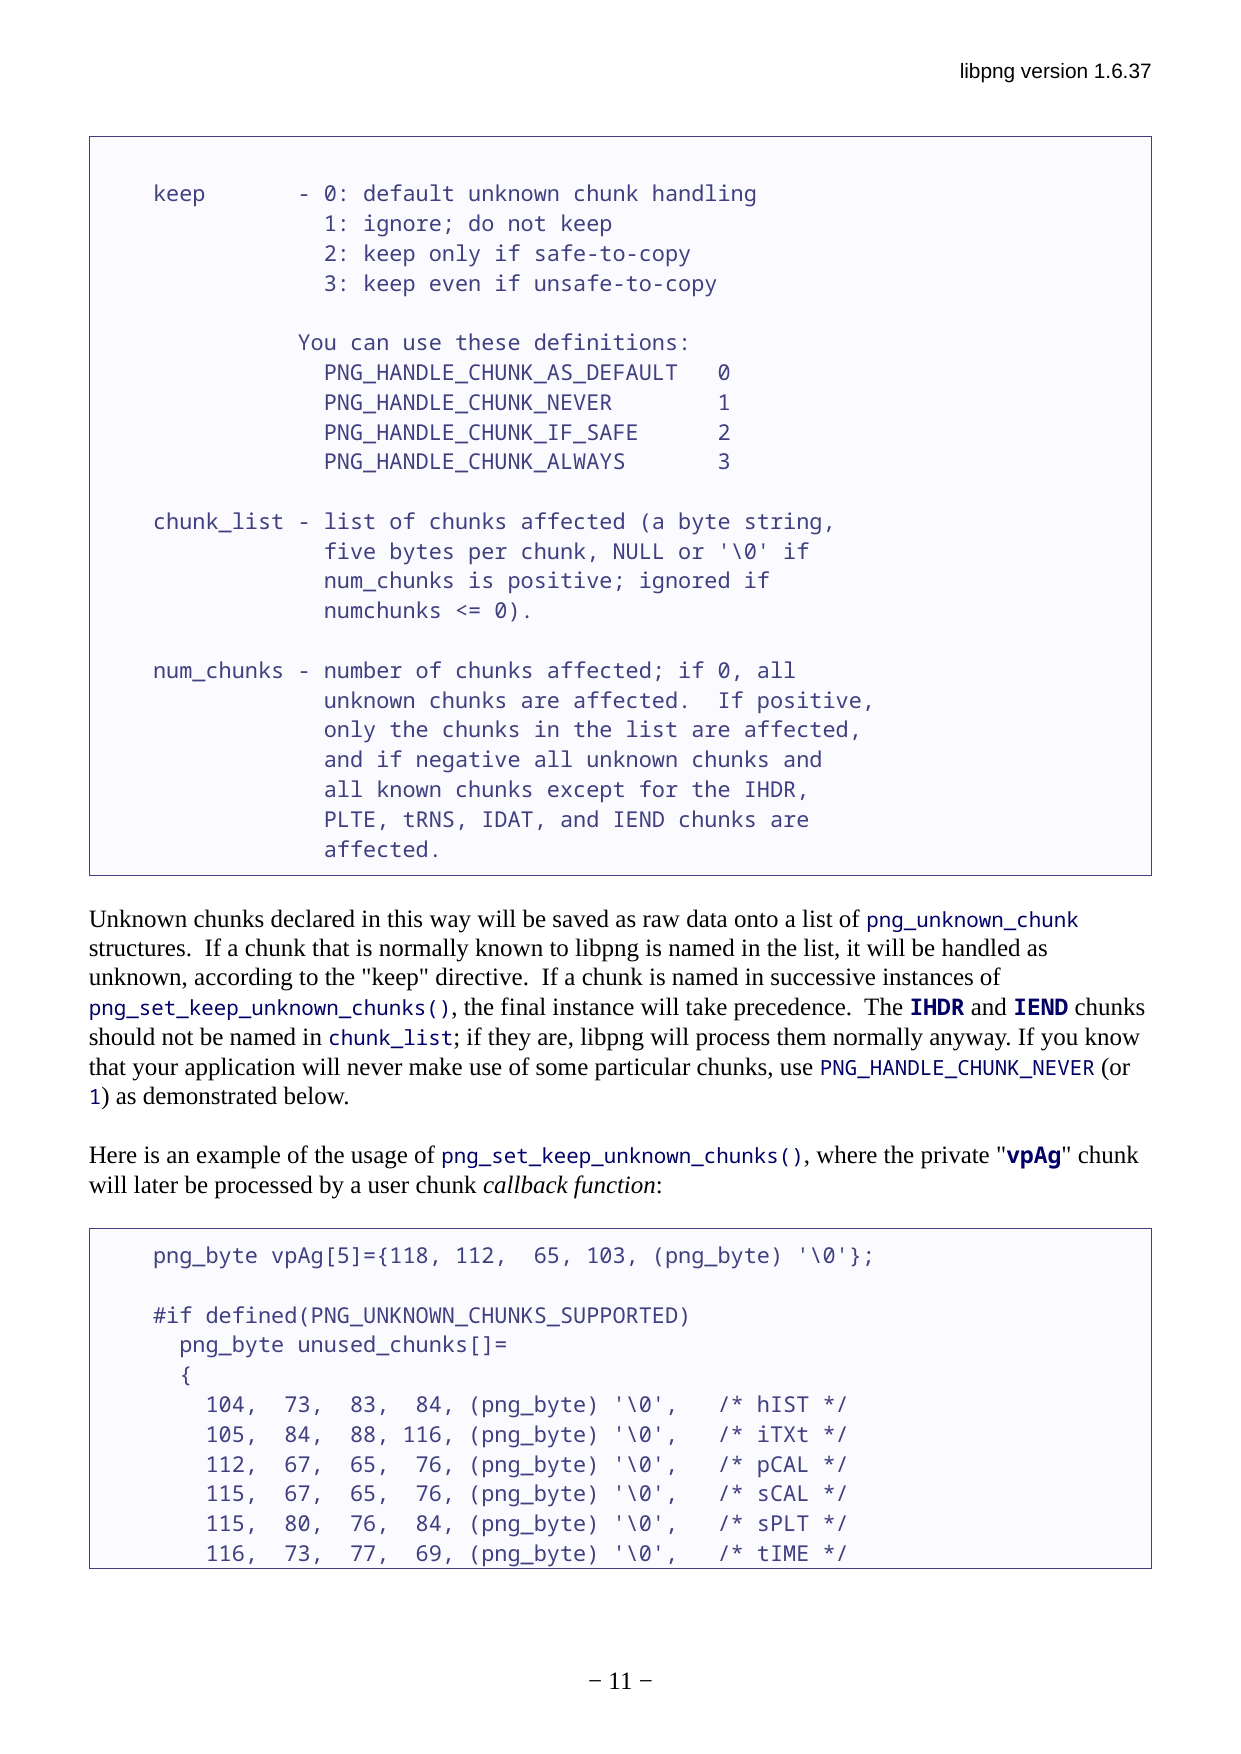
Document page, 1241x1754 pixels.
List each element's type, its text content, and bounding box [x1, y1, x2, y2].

text five bytes per chunk, NULL or '\0' if [90, 524, 1151, 553]
text Unknown chunks declared in this way will be saved as raw data onto a list of png_unknown_chunk structures. If a chunk that is normally known to libpng is named in the list, it will be handled as unknown, according to the "keep" directive. If a chunk is named in successive instances of png_set_keep_unknown_chunks(), the final instance will take precedence. The IHDR and IEND chunks should not be named in chunk_list; if they are, libpng will process them normally anyway. If you know that your application will never make use of some particular chunks, use PNG_HANDLE_CHUNK_NEVER (or 1) as demonstrated below. [88, 904, 1152, 1111]
text PNG_HANDLE_CHUNK_NEVER 1 [90, 375, 1151, 404]
text 112, 67, 65, 76, (png_byte) '\0', /* pCAL */ [90, 1437, 1151, 1466]
text all known chunks except for the IHDR, [90, 762, 1151, 792]
text { [90, 1347, 1151, 1377]
text #if defined(PNG_UNKNOWN_CHUNKS_SUPPORTED) [90, 1288, 1151, 1317]
text 3: keep even if unsafe-to-copy [90, 256, 1151, 285]
text png_byte unused_chunks[]= [90, 1317, 1151, 1347]
text PNG_HANDLE_CHUNK_IF_SAFE 2 [90, 404, 1151, 434]
text unknown chunks are affected. If positive, [90, 673, 1151, 702]
text Here is an example of the usage of png_set_keep_unknown_chunks(), where the private "vpAg" chunk will later be processed by a user chunk callback function: [88, 1139, 1152, 1199]
text 105, 84, 88, 116, (png_byte) '\0', /* iTXt */ [90, 1407, 1151, 1437]
text and if negative all unknown chunks and [90, 732, 1151, 762]
text numchunks <= 0). [90, 583, 1151, 613]
text 2: keep only if safe-to-copy [90, 226, 1151, 256]
text 104, 73, 83, 84, (png_byte) '\0', /* hIST */ [90, 1377, 1151, 1407]
text only the chunks in the list are affected, [90, 702, 1151, 732]
text You can use these definitions: [90, 315, 1151, 345]
text 115, 67, 65, 76, (png_byte) '\0', /* sCAL */ [90, 1466, 1151, 1496]
text 1: ignore; do not keep [90, 196, 1151, 226]
text keep - 0: default unknown chunk handling [90, 166, 1151, 196]
text num_chunks is positive; ignored if [90, 553, 1151, 583]
text affected. [90, 822, 1151, 875]
text PNG_HANDLE_CHUNK_AS_DEFAULT 0 [90, 345, 1151, 375]
text num_chunks - number of chunks affected; if 0, all [90, 643, 1151, 673]
text chunk_list - list of chunks affected (a byte string, [90, 494, 1151, 524]
text 116, 73, 77, 69, (png_byte) '\0', /* tIME */ [90, 1526, 1151, 1568]
text 115, 80, 76, 84, (png_byte) '\0', /* sPLT */ [90, 1496, 1151, 1526]
text png_byte vpAg[5]={118, 112, 65, 103, (png_byte) '\0'}; [90, 1229, 1151, 1258]
text PNG_HANDLE_CHUNK_ALWAYS 3 [90, 434, 1151, 464]
text PLTE, tRNS, IDAT, and IEND chunks are [90, 792, 1151, 822]
